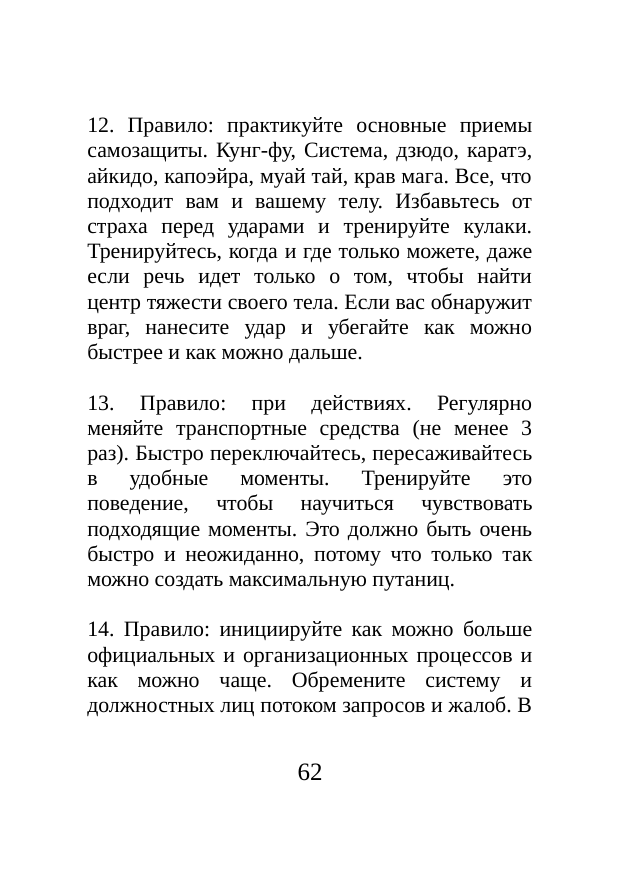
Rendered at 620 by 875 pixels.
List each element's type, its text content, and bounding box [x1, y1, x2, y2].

text 13. Правило: при действиях. Регулярно меняйте транспортные средства (не менее 3 раз). Быстро переключайтесь, пересаживайтесь в удобные моменты. Тренируйте это поведение, чтобы научиться чувствовать подходящие моменты. Это должно быть очень быстро и неожиданно, потому что только так можно создать максимальную путаниц. [87, 389, 532, 591]
text 12. Правило: практикуйте основные приемы самозащиты. Кунг-фу, Система, дзюдо, каратэ, айкидо, капоэйра, муай тай, крав мага. Все, что подходит вам и вашему телу. Избавьтесь от страха перед ударами и тренируйте кулаки. Тренируйтесь, когда и где только можете, даже если речь идет только о том, чтобы найти центр тяжести своего тела. Если вас обнаружит враг, нанесите удар и убегайте как можно быстрее и как можно дальше. [87, 112, 532, 364]
text 14. Правило: инициируйте как можно больше официальных и организационных процессов и как можно чаще. Обремените систему и должностных лиц потоком запросов и жалоб. В [87, 616, 532, 717]
